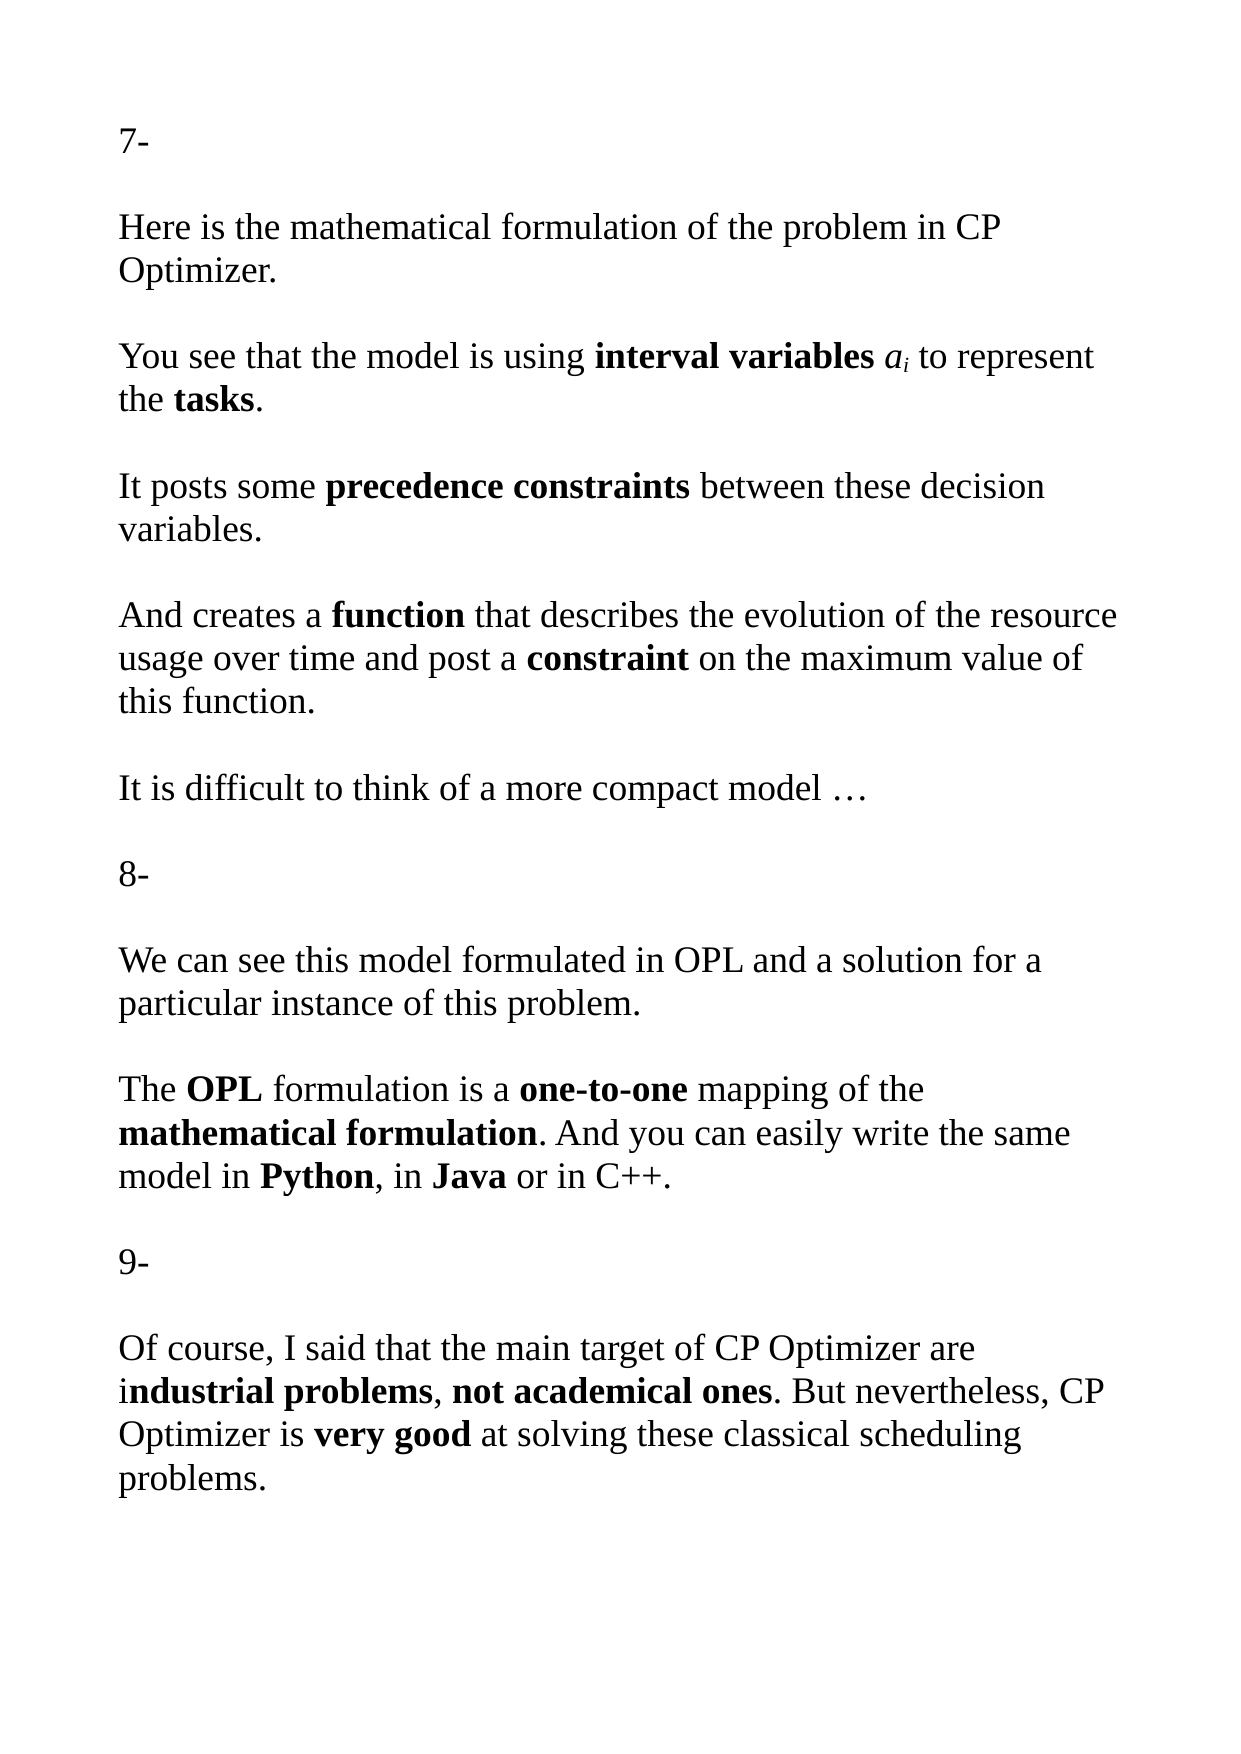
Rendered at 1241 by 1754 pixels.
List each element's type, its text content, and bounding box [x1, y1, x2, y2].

text Here is the mathematical formulation of the problem in CP Optimizer. [118, 204, 1122, 291]
text And creates a function that describes the evolution of the resource usage over time and post a constraint on the maximum value of this function. [118, 592, 1122, 722]
text It is difficult to think of a more compact model … [118, 765, 1122, 808]
text You see that the model is using interval variables ai to represent the tasks. [118, 334, 1122, 420]
text Of course, I said that the main target of CP Optimizer are industrial problems, not academical ones. But nevertheless, CP Optimizer is very good at solving these classical scheduling problems. [118, 1326, 1122, 1498]
text 7- [118, 118, 1122, 161]
text It posts some precedence constraints between these decision variables. [118, 463, 1122, 549]
text 8- [118, 851, 1122, 894]
text The OPL formulation is a one-to-one mapping of the mathematical formulation. And you can easily write the same model in Python, in Java or in C++. [118, 1067, 1122, 1196]
text 9- [118, 1239, 1122, 1282]
text We can see this model formulated in OPL and a solution for a particular instance of this problem. [118, 937, 1122, 1024]
